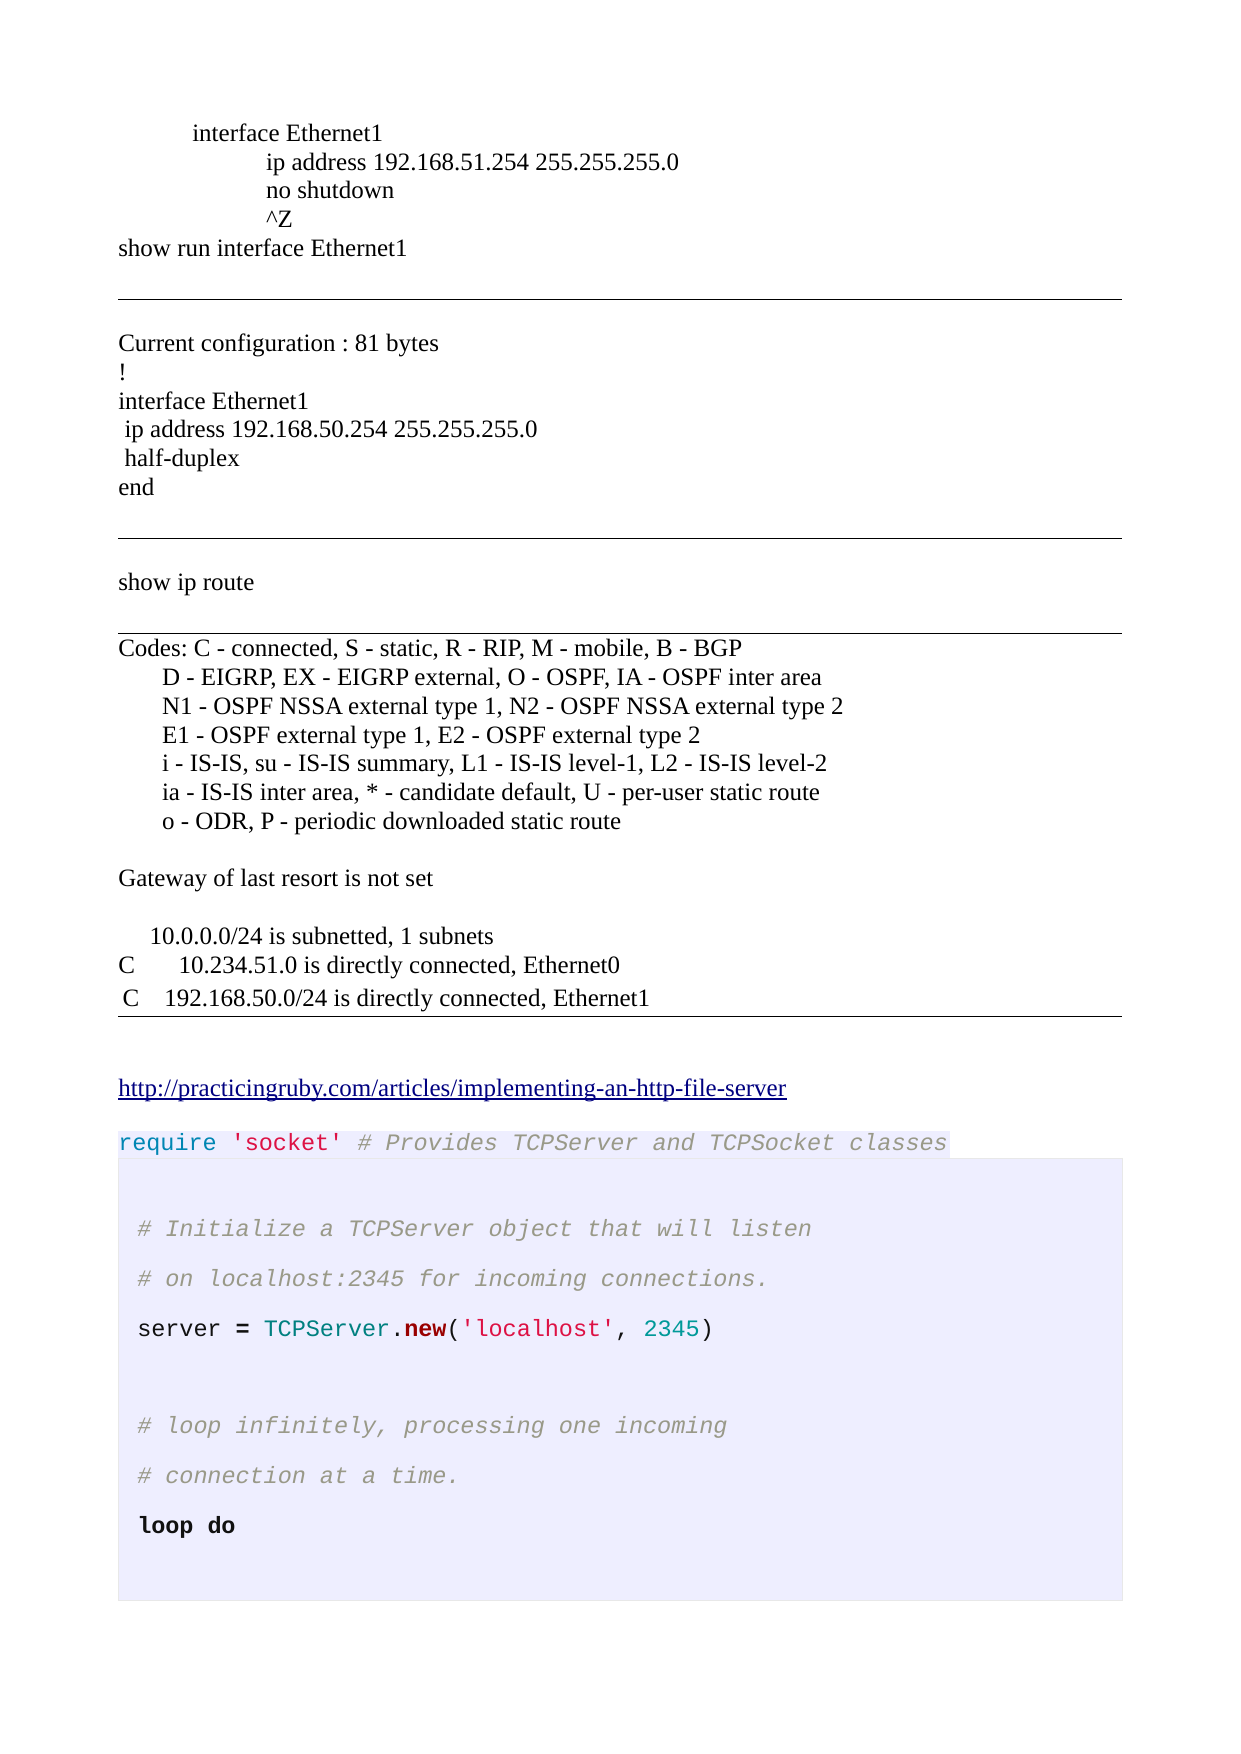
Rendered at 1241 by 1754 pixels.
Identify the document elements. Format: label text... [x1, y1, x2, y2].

text ! [118, 357, 1122, 386]
text i - IS-IS, su - IS-IS summary, L1 - IS-IS level-1, L2 - IS-IS level-2 [118, 748, 1122, 777]
text http://practicingruby.com/articles/implementing-an-http-file-server [118, 1073, 1122, 1102]
text no shutdown [118, 176, 1122, 204]
text 10.0.0.0/24 is subnetted, 1 subnets [118, 921, 1122, 950]
text # loop infinitely, processing one incoming [119, 1402, 1122, 1441]
text loop do [119, 1502, 1122, 1541]
text Current configuration : 81 bytes [118, 328, 1122, 357]
text E1 - OSPF external type 1, E2 - OSPF external type 2 [118, 720, 1122, 748]
text Gateway of last resort is not set [118, 863, 1122, 892]
text half-duplex [118, 443, 1122, 472]
text server = TCPServer.new('localhost', 2345) [119, 1305, 1122, 1344]
text ia - IS-IS inter area, * - candidate default, U - per-user static route [118, 777, 1122, 806]
text # on localhost:2345 for incoming connections. [119, 1255, 1122, 1294]
text # Initialize a TCPServer object that will listen [119, 1205, 1122, 1244]
text # connection at a time. [119, 1452, 1122, 1491]
text ip address 192.168.51.254 255.255.255.0 [118, 147, 1122, 176]
text interface Ethernet1 [118, 386, 1122, 414]
text interface Ethernet1 [118, 118, 1122, 147]
text N1 - OSPF NSSA external type 1, N2 - OSPF NSSA external type 2 [118, 691, 1122, 720]
text show ip route [118, 567, 1122, 596]
text C 10.234.51.0 is directly connected, Ethernet0 [118, 950, 1122, 978]
text require 'socket' # Provides TCPServer and TCPSocket classes [118, 1131, 1122, 1158]
text D - EIGRP, EX - EIGRP external, O - OSPF, IA - OSPF inter area [118, 662, 1122, 691]
text o - ODR, P - periodic downloaded static route [118, 806, 1122, 835]
text show run interface Ethernet1 [118, 233, 1122, 262]
text end [118, 472, 1122, 501]
text C 192.168.50.0/24 is directly connected, Ethernet1 [118, 978, 1122, 1016]
text Codes: C - connected, S - static, R - RIP, M - mobile, B - BGP [118, 634, 1122, 662]
text ip address 192.168.50.254 255.255.255.0 [118, 414, 1122, 443]
text ^Z [118, 204, 1122, 233]
